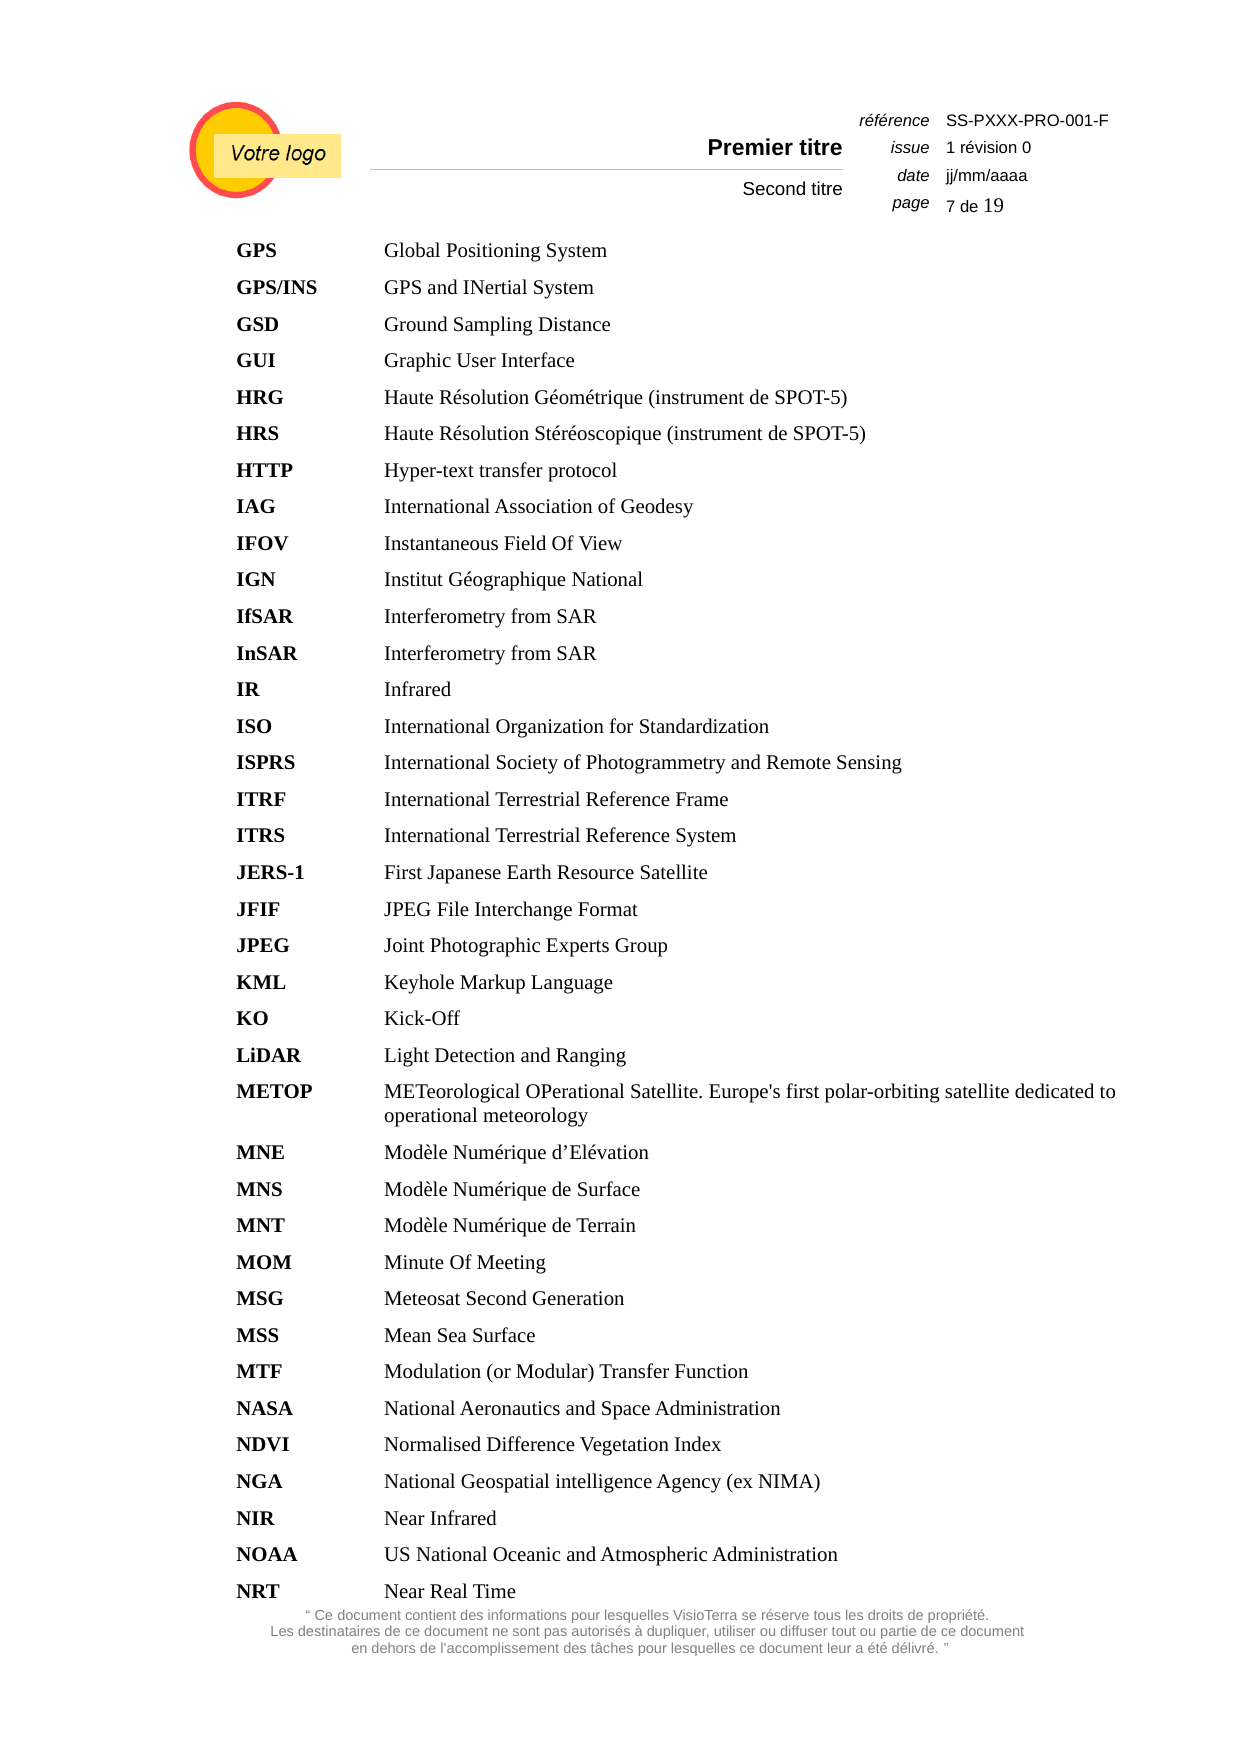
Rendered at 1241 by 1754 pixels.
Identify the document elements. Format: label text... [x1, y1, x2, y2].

text ITRS International Terrestrial Reference System [236, 823, 1122, 847]
text NIR Near Infrared [236, 1506, 1122, 1529]
text JPEG Joint Photographic Experts Group [236, 933, 1122, 957]
text KO Kick-Off [236, 1006, 1122, 1030]
text HRS Haute Résolution Stéréoscopique (instrument de SPOT-5) [236, 421, 1122, 445]
text NDVI Normalised Difference Vegetation Index [236, 1432, 1122, 1456]
text LiDAR Light Detection and Ranging [236, 1043, 1122, 1067]
text KML Keyhole Markup Language [236, 969, 1122, 994]
text GPS Global Positioning System [236, 238, 1122, 262]
text JFIF JPEG File Interchange Format [236, 896, 1122, 921]
text IFOV Instantaneous Field Of View [236, 531, 1122, 555]
text NASA National Aeronautics and Space Administration [236, 1396, 1122, 1420]
text IGN Institut Géographique National [236, 567, 1122, 591]
text MSG Meteosat Second Generation [236, 1286, 1122, 1310]
text ISO International Organization for Standardization [236, 714, 1122, 738]
text NOAA US National Oceanic and Atmospheric Administration [236, 1542, 1122, 1566]
text IfSAR Interferometry from SAR [236, 604, 1122, 628]
text MNT Modèle Numérique de Terrain [236, 1213, 1122, 1237]
text ISPRS International Society of Photogrammetry and Remote Sensing [236, 750, 1122, 774]
text InSAR Interferometry from SAR [236, 641, 1122, 664]
text HRG Haute Résolution Géométrique (instrument de SPOT-5) [236, 384, 1122, 409]
text ITRF International Terrestrial Reference Frame [236, 787, 1122, 811]
text GSD Ground Sampling Distance [236, 311, 1122, 336]
text MNE Modèle Numérique d’Elévation [236, 1140, 1122, 1164]
text MTF Modulation (or Modular) Transfer Function [236, 1359, 1122, 1383]
text NGA National Geospatial intelligence Agency (ex NIMA) [236, 1469, 1122, 1493]
text GPS/INS GPS and INertial System [236, 275, 1122, 299]
text NRT Near Real Time [236, 1579, 1122, 1603]
text MOM Minute Of Meeting [236, 1249, 1122, 1274]
text MSS Mean Sea Surface [236, 1323, 1122, 1347]
text GUI Graphic User Interface [236, 348, 1122, 372]
text MNS Modèle Numérique de Surface [236, 1176, 1122, 1201]
text HTTP Hyper-text transfer protocol [236, 458, 1122, 482]
text IAG International Association of Geodesy [236, 494, 1122, 518]
text METOP METeorological OPerational Satellite. Europe's first polar-orbiting satellite dedicated to operational meteorology [236, 1079, 1122, 1127]
text IR Infrared [236, 677, 1122, 701]
text JERS-1 First Japanese Earth Resource Satellite [236, 860, 1122, 884]
